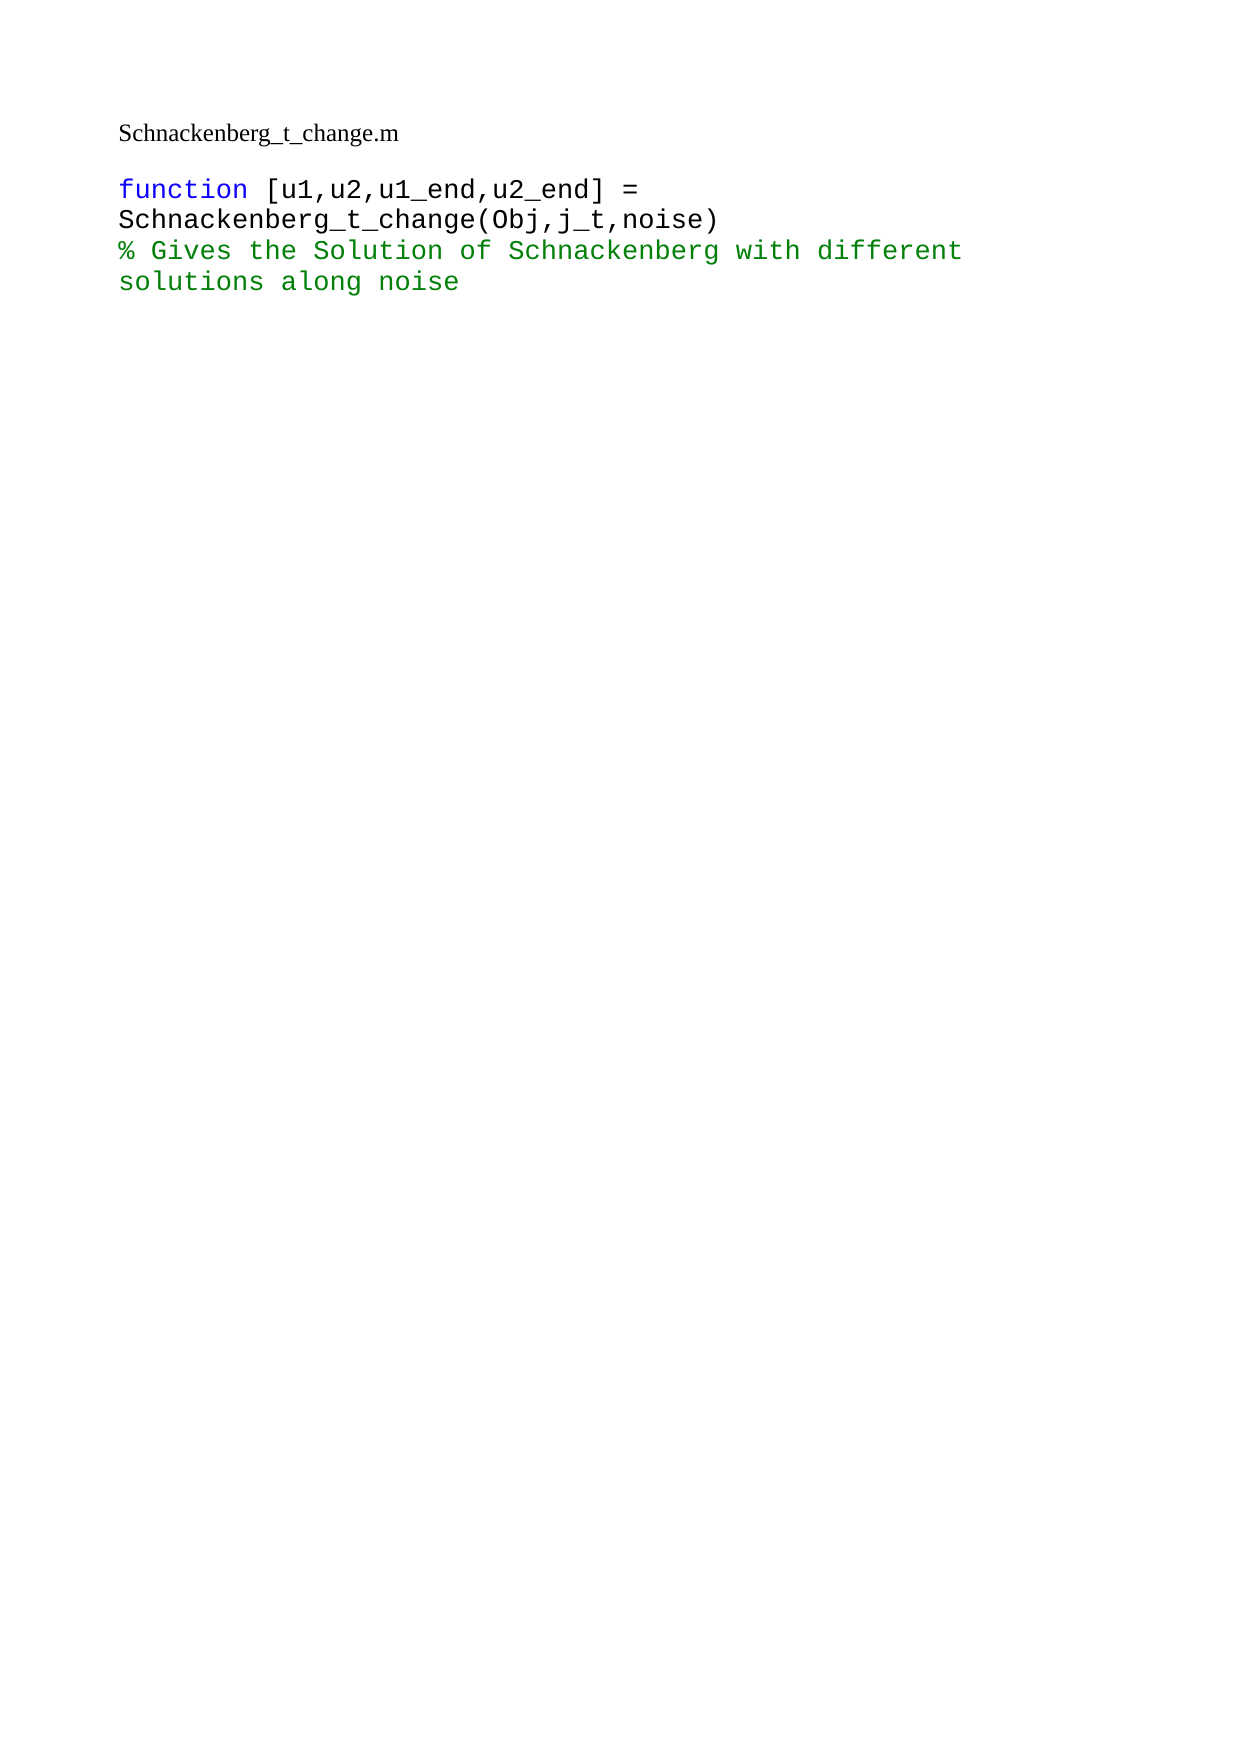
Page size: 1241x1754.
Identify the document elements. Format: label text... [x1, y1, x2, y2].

text % Gives the Solution of Schnackenberg with different solutions along noise [118, 237, 1122, 298]
text Schnackenberg_t_change.m [118, 118, 1122, 147]
text function [u1,u2,u1_end,u2_end] = Schnackenberg_t_change(Obj,j_t,noise) [118, 176, 1122, 237]
